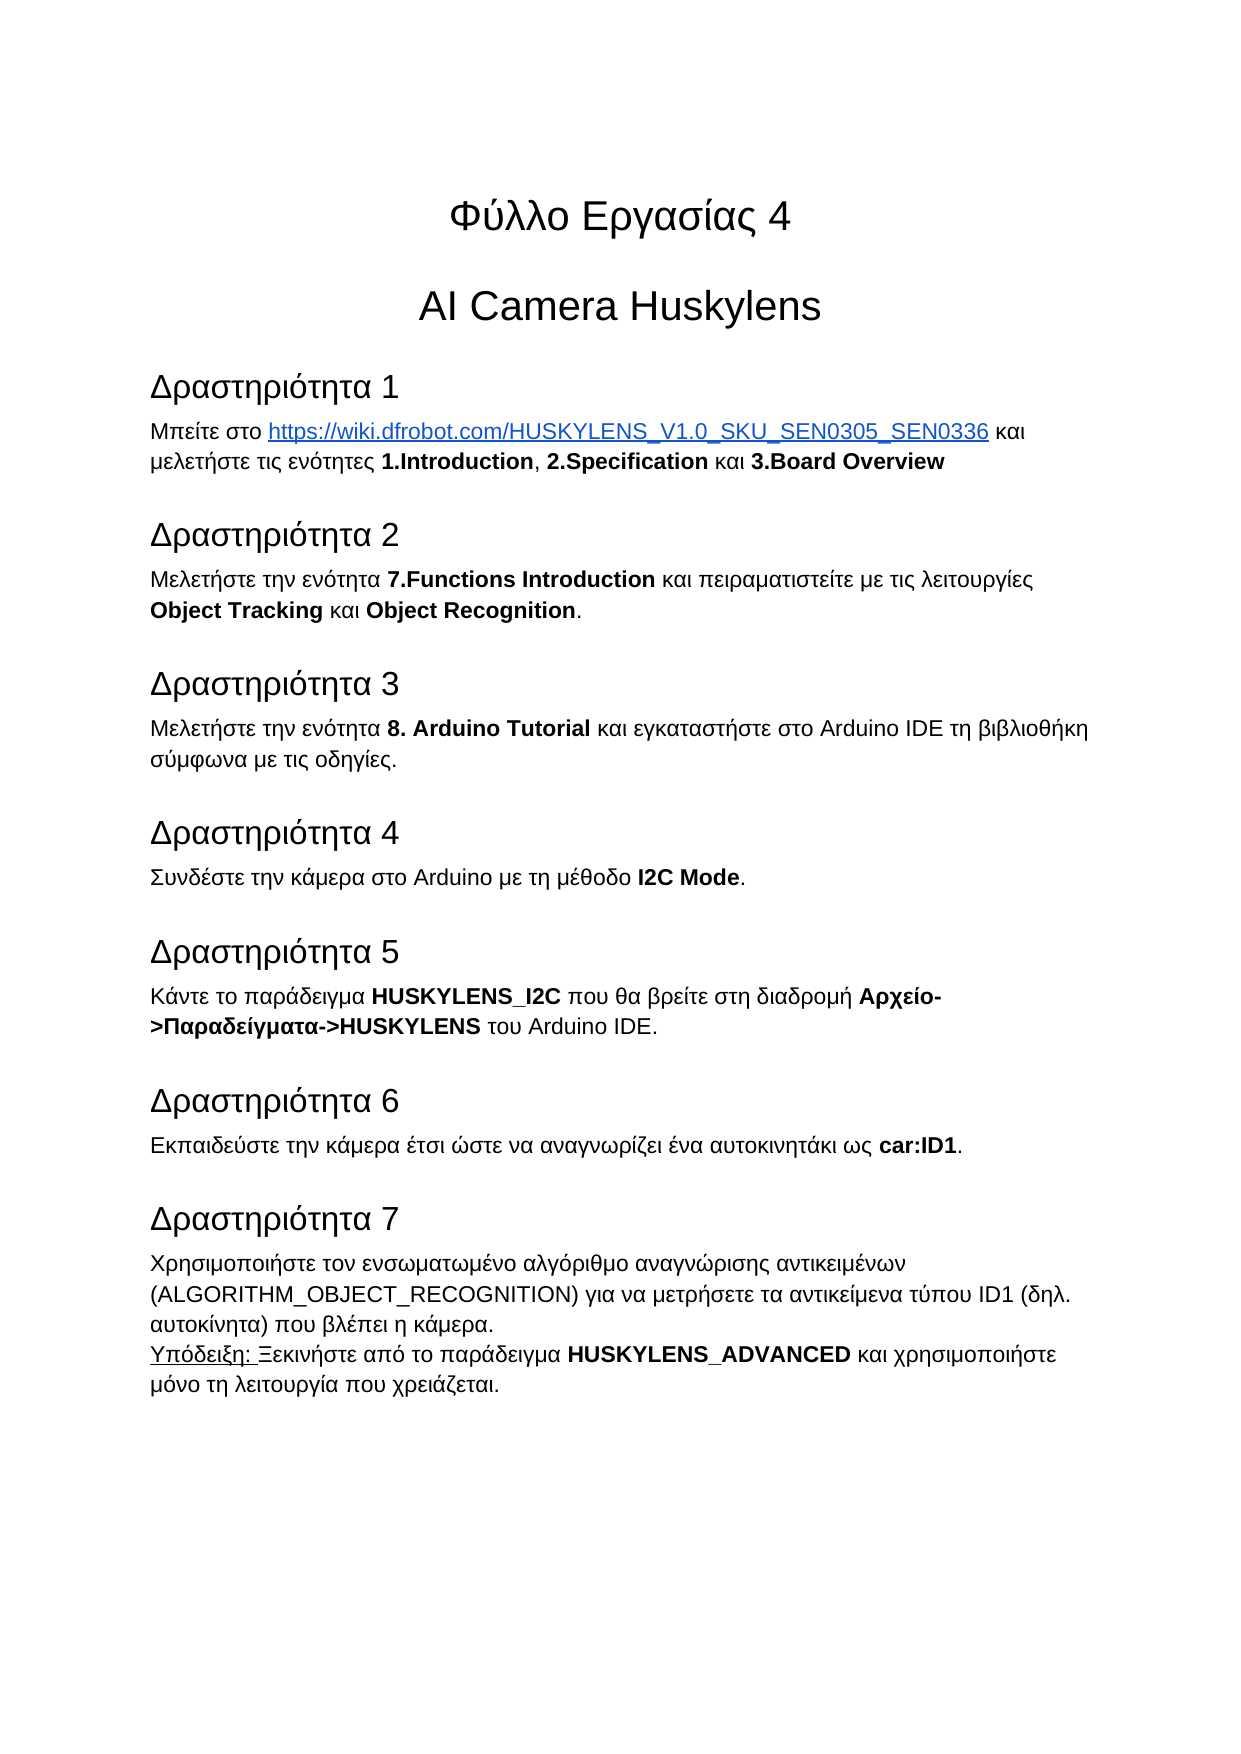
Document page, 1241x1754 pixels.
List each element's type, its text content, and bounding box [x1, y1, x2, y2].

text Μελετήστε την ενότητα 7.Functions Introduction και πειραματιστείτε με τις λειτουργίες Object Tracking και Object Recognition. [150, 566, 1090, 623]
subtitle Δραστηριότητα 1 [150, 367, 1090, 405]
subtitle Δραστηριότητα 5 [150, 932, 1090, 970]
subtitle Δραστηριότητα 6 [150, 1081, 1090, 1119]
text Εκπαιδεύστε την κάμερα έτσι ώστε να αναγνωρίζει ένα αυτοκινητάκι ως car:ID1. [150, 1132, 1090, 1158]
text Συνδέστε την κάμερα στο Arduino με τη μέθοδο I2C Mode. [150, 864, 1090, 891]
subtitle Δραστηριότητα 4 [150, 813, 1090, 852]
text Μελετήστε την ενότητα 8. Arduino Tutorial και εγκαταστήστε στο Arduino IDE τη βιβλιοθήκη σύμφωνα με τις οδηγίες. [150, 715, 1090, 772]
text Υπόδειξη: Ξεκινήστε από το παράδειγμα HUSKYLENS_ADVANCED και χρησιμοποιήστε μόνο τη λειτουργία που χρειάζεται. [150, 1341, 1090, 1397]
text Κάντε το παράδειγμα HUSKYLENS_I2C που θα βρείτε στη διαδρομή Αρχείο->Παραδείγματα->HUSKYLENS του Arduino IDE. [150, 983, 1090, 1039]
subtitle AI Camera Huskylens [150, 281, 1090, 329]
text Χρησιμοποιήστε τον ενσωματωμένο αλγόριθμο αναγνώρισης αντικειμένων (ALGORITHM_OBJECT_RECOGNITION) για να μετρήσετε τα αντικείμενα τύπου ID1 (δηλ. αυτοκίνητα) που βλέπει η κάμερα. [150, 1250, 1090, 1337]
subtitle Φύλλο Εργασίας 4 [150, 192, 1090, 239]
subtitle Δραστηριότητα 7 [150, 1199, 1090, 1238]
subtitle Δραστηριότητα 3 [150, 664, 1090, 703]
subtitle Δραστηριότητα 2 [150, 516, 1090, 554]
text Μπείτε στο https://wiki.dfrobot.com/HUSKYLENS_V1.0_SKU_SEN0305_SEN0336 και μελετήστε τις ενότητες 1.Introduction, 2.Specification και 3.Board Overview [150, 418, 1090, 474]
